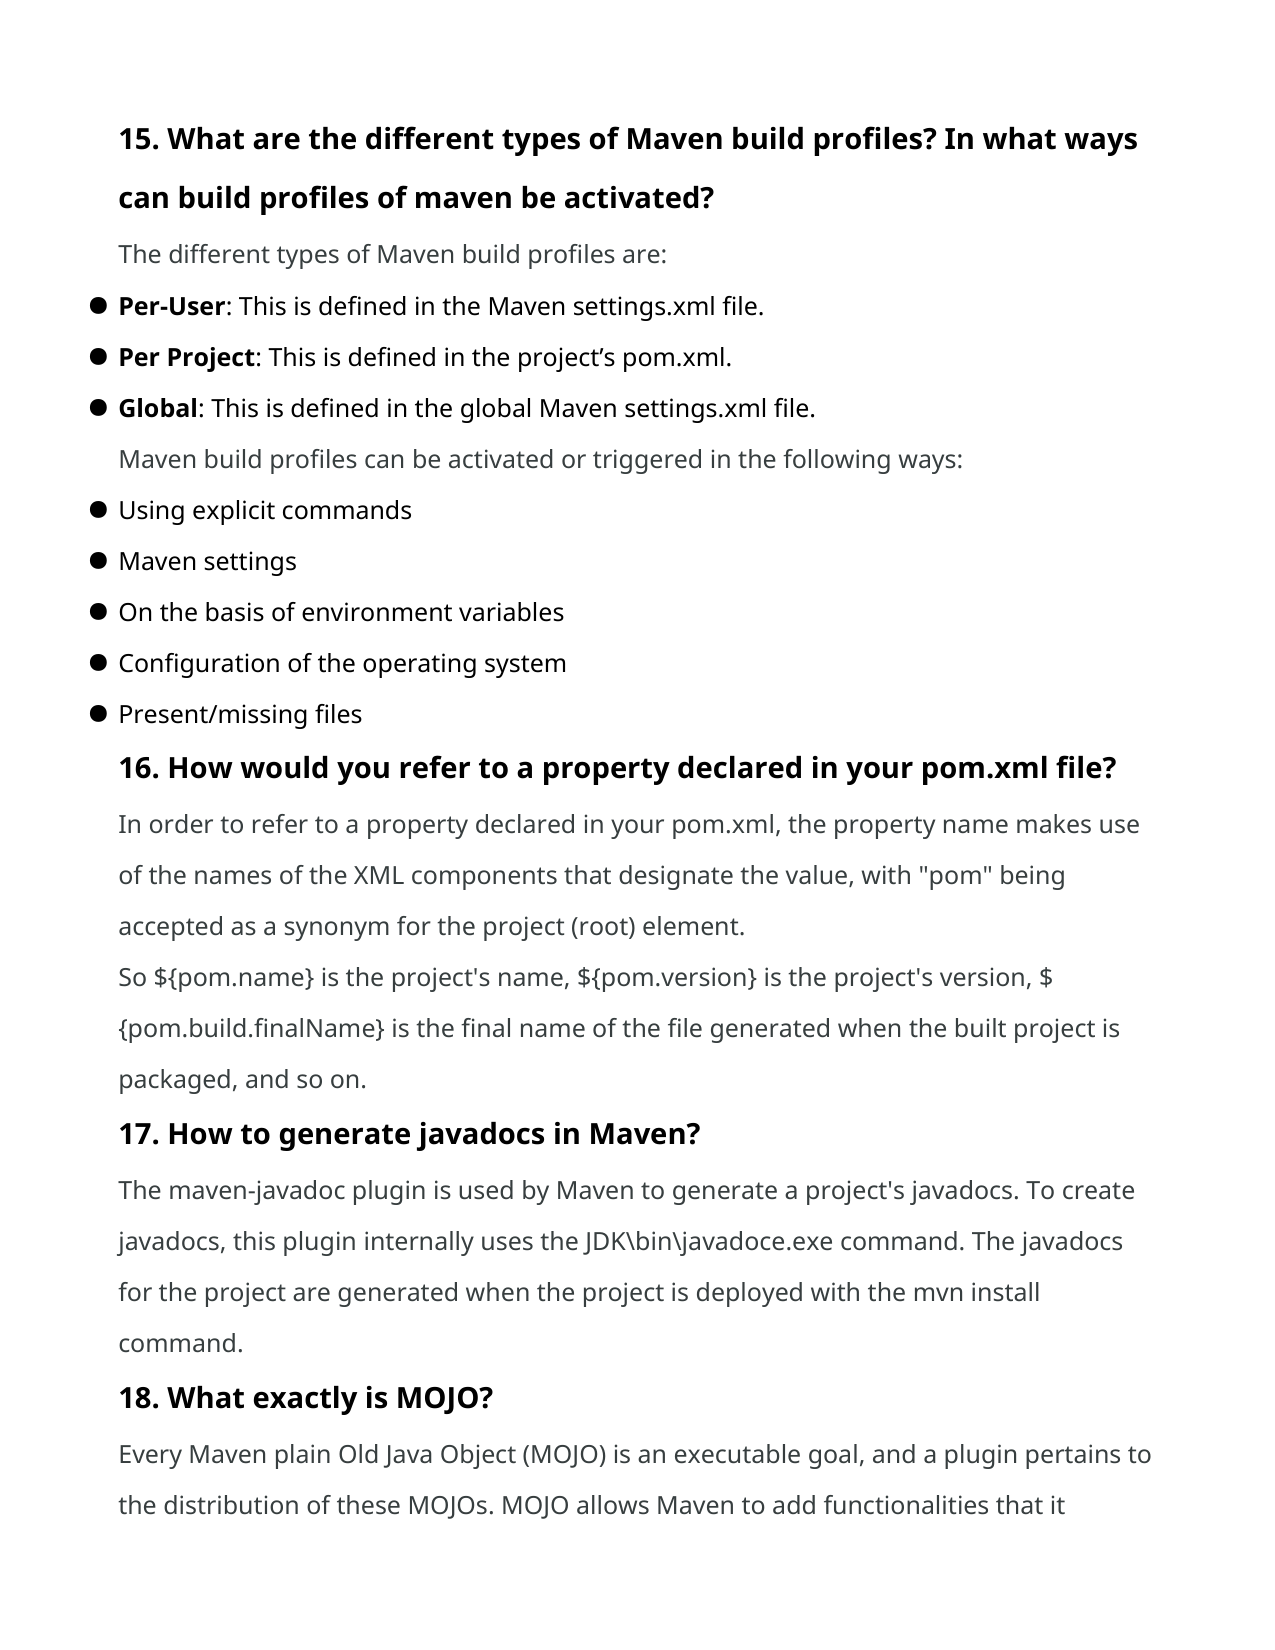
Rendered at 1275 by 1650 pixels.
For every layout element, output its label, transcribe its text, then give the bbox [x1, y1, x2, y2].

text The maven-javadoc plugin is used by Maven to generate a project's javadocs. To create javadocs, this plugin internally uses the JDK\bin\javadoce.exe command. The javadocs for the project are generated when the project is deployed with the mvn install command. [118, 1173, 1157, 1360]
list Per Project: This is defined in the project’s pom.xml. [118, 339, 1157, 373]
subtitle 18. What exactly is MOJO? [118, 1377, 1157, 1417]
list Using explicit commands [118, 492, 1157, 526]
list Configuration of the operating system [118, 645, 1157, 679]
subtitle 16. How would you refer to a property declared in your pom.xml file? [118, 747, 1157, 787]
text Maven build profiles can be activated or triggered in the following ways: [118, 441, 1157, 475]
subtitle 17. How to generate javadocs in Maven? [118, 1113, 1157, 1153]
list Global: This is defined in the global Maven settings.xml file. [118, 390, 1157, 424]
subtitle 15. What are the different types of Maven build profiles? In what ways can build profiles of maven be activated? [118, 118, 1157, 217]
text Every Maven plain Old Java Object (MOJO) is an executable goal, and a plugin pertains to the distribution of these MOJOs. MOJO allows Maven to add functionalities that it [118, 1436, 1157, 1521]
text So ${pom.name} is the project's name, ${pom.version} is the project's version, ${pom.build.finalName} is the final name of the file generated when the built project is packaged, and so on. [118, 960, 1157, 1096]
text In order to refer to a property declared in your pom.xml, the property name makes use of the names of the XML components that designate the value, with "pom" being accepted as a synonym for the project (root) element. [118, 807, 1157, 943]
list On the basis of environment variables [118, 594, 1157, 628]
list Maven settings [118, 543, 1157, 577]
text The different types of Maven build profiles are: [118, 237, 1157, 271]
list Per-User: This is defined in the Maven settings.xml file. [118, 288, 1157, 322]
list Present/missing files [118, 696, 1157, 731]
